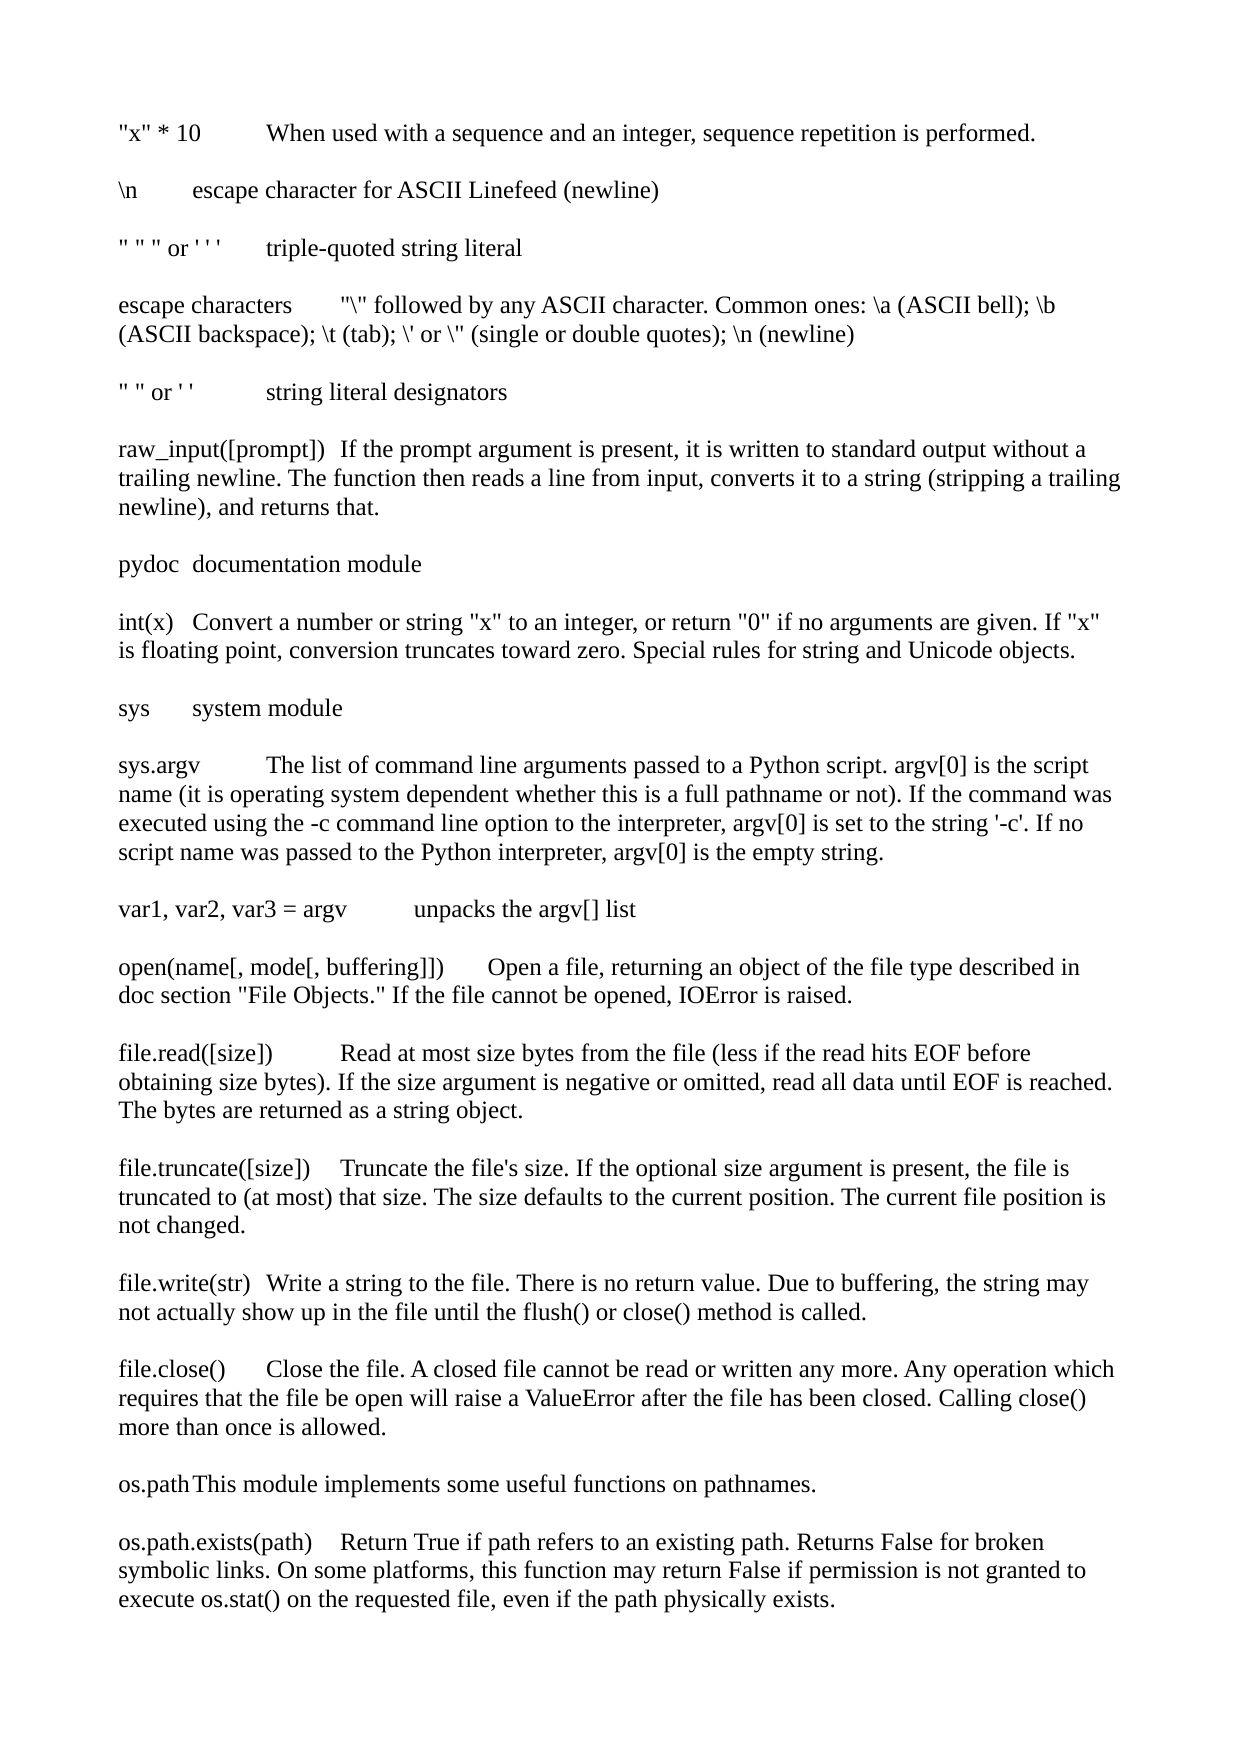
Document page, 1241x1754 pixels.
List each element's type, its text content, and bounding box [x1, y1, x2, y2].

text int(x) Convert a number or string "x" to an integer, or return "0" if no arguments are given. If "x" is floating point, conversion truncates toward zero. Special rules for string and Unicode objects. [118, 607, 1122, 664]
text open(name[, mode[, buffering]]) Open a file, returning an object of the file type described in doc section "File Objects." If the file cannot be opened, IOError is raised. [118, 952, 1122, 1009]
text escape characters "\" followed by any ASCII character. Common ones: \a (ASCII bell); \b (ASCII backspace); \t (tab); \' or \" (single or double quotes); \n (newline) [118, 291, 1122, 348]
text file.write(str) Write a string to the file. There is no return value. Due to buffering, the string may not actually show up in the file until the flush() or close() method is called. [118, 1268, 1122, 1326]
text "x" * 10 When used with a sequence and an integer, sequence repetition is performed. [118, 118, 1122, 147]
text file.close() Close the file. A closed file cannot be read or written any more. Any operation which requires that the file be open will raise a ValueError after the file has been closed. Calling close() more than once is allowed. [118, 1354, 1122, 1441]
text file.read([size]) Read at most size bytes from the file (less if the read hits EOF before obtaining size bytes). If the size argument is negative or omitted, read all data until EOF is reached. The bytes are returned as a string object. [118, 1038, 1122, 1124]
text sys.argv The list of command line arguments passed to a Python script. argv[0] is the script name (it is operating system dependent whether this is a full pathname or not). If the command was executed using the -c command line option to the interpreter, argv[0] is set to the string '-c'. If no script name was passed to the Python interpreter, argv[0] is the empty string. [118, 751, 1122, 866]
text " " or ' ' string literal designators [118, 377, 1122, 406]
text var1, var2, var3 = argv unpacks the argv[] list [118, 894, 1122, 923]
text os.path.exists(path) Return True if path refers to an existing path. Returns False for broken symbolic links. On some platforms, this function may return False if permission is not granted to execute os.stat() on the requested file, even if the path physically exists. [118, 1527, 1122, 1613]
text pydoc documentation module [118, 549, 1122, 578]
text raw_input([prompt]) If the prompt argument is present, it is written to standard output without a trailing newline. The function then reads a line from input, converts it to a string (stripping a trailing newline), and returns that. [118, 434, 1122, 521]
text file.truncate([size]) Truncate the file's size. If the optional size argument is present, the file is truncated to (at most) that size. The size defaults to the current position. The current file position is not changed. [118, 1153, 1122, 1239]
text \n escape character for ASCII Linefeed (newline) [118, 176, 1122, 204]
text " " " or ' ' ' triple-quoted string literal [118, 233, 1122, 262]
text sys system module [118, 693, 1122, 722]
text os.path This module implements some useful functions on pathnames. [118, 1469, 1122, 1498]
